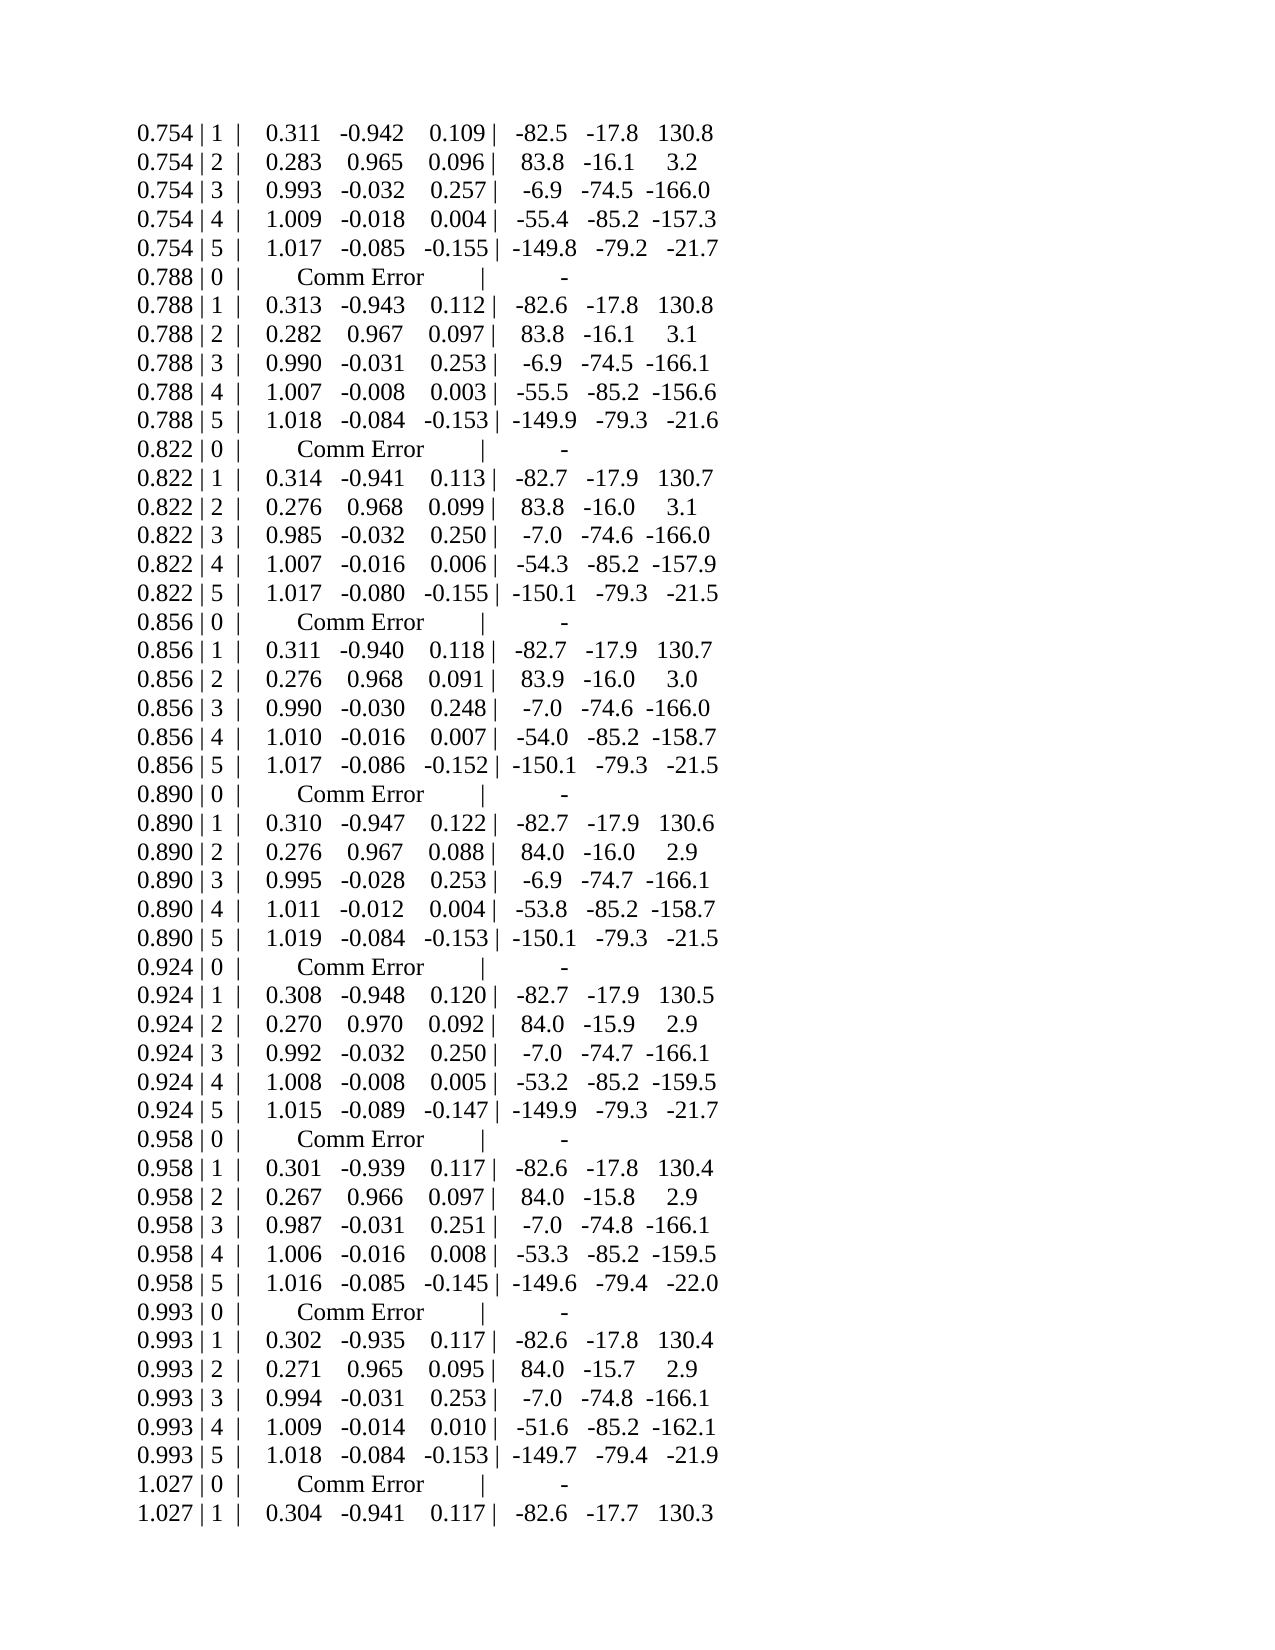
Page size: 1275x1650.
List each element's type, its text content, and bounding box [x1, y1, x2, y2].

text 0.822 | 2 | 0.276 0.968 0.099 | 83.8 -16.0 3.1 [118, 492, 1157, 521]
text 0.754 | 2 | 0.283 0.965 0.096 | 83.8 -16.1 3.2 [118, 147, 1157, 176]
text 0.788 | 0 | Comm Error | - [118, 262, 1157, 291]
text 0.856 | 4 | 1.010 -0.016 0.007 | -54.0 -85.2 -158.7 [118, 722, 1157, 751]
text 0.890 | 4 | 1.011 -0.012 0.004 | -53.8 -85.2 -158.7 [118, 894, 1157, 923]
text 0.754 | 1 | 0.311 -0.942 0.109 | -82.5 -17.8 130.8 [118, 118, 1157, 147]
text 0.958 | 1 | 0.301 -0.939 0.117 | -82.6 -17.8 130.4 [118, 1153, 1157, 1182]
text 0.856 | 0 | Comm Error | - [118, 607, 1157, 636]
text 1.027 | 1 | 0.304 -0.941 0.117 | -82.6 -17.7 130.3 [118, 1498, 1157, 1527]
text 0.856 | 5 | 1.017 -0.086 -0.152 | -150.1 -79.3 -21.5 [118, 751, 1157, 779]
text 0.924 | 2 | 0.270 0.970 0.092 | 84.0 -15.9 2.9 [118, 1009, 1157, 1038]
text 0.993 | 1 | 0.302 -0.935 0.117 | -82.6 -17.8 130.4 [118, 1326, 1157, 1354]
text 0.958 | 3 | 0.987 -0.031 0.251 | -7.0 -74.8 -166.1 [118, 1211, 1157, 1239]
text 0.822 | 5 | 1.017 -0.080 -0.155 | -150.1 -79.3 -21.5 [118, 578, 1157, 607]
text 0.754 | 5 | 1.017 -0.085 -0.155 | -149.8 -79.2 -21.7 [118, 233, 1157, 262]
text 0.924 | 4 | 1.008 -0.008 0.005 | -53.2 -85.2 -159.5 [118, 1067, 1157, 1096]
text 0.754 | 4 | 1.009 -0.018 0.004 | -55.4 -85.2 -157.3 [118, 204, 1157, 233]
text 0.924 | 5 | 1.015 -0.089 -0.147 | -149.9 -79.3 -21.7 [118, 1096, 1157, 1124]
text 0.856 | 2 | 0.276 0.968 0.091 | 83.9 -16.0 3.0 [118, 664, 1157, 693]
text 0.822 | 1 | 0.314 -0.941 0.113 | -82.7 -17.9 130.7 [118, 463, 1157, 492]
text 0.993 | 5 | 1.018 -0.084 -0.153 | -149.7 -79.4 -21.9 [118, 1441, 1157, 1469]
text 0.856 | 1 | 0.311 -0.940 0.118 | -82.7 -17.9 130.7 [118, 636, 1157, 664]
text 0.788 | 5 | 1.018 -0.084 -0.153 | -149.9 -79.3 -21.6 [118, 406, 1157, 434]
text 0.822 | 4 | 1.007 -0.016 0.006 | -54.3 -85.2 -157.9 [118, 549, 1157, 578]
text 0.788 | 4 | 1.007 -0.008 0.003 | -55.5 -85.2 -156.6 [118, 377, 1157, 406]
text 0.993 | 4 | 1.009 -0.014 0.010 | -51.6 -85.2 -162.1 [118, 1412, 1157, 1441]
text 0.788 | 3 | 0.990 -0.031 0.253 | -6.9 -74.5 -166.1 [118, 348, 1157, 377]
text 0.993 | 0 | Comm Error | - [118, 1297, 1157, 1326]
text 0.890 | 2 | 0.276 0.967 0.088 | 84.0 -16.0 2.9 [118, 837, 1157, 866]
text 0.958 | 2 | 0.267 0.966 0.097 | 84.0 -15.8 2.9 [118, 1182, 1157, 1211]
text 0.788 | 1 | 0.313 -0.943 0.112 | -82.6 -17.8 130.8 [118, 291, 1157, 319]
text 0.958 | 4 | 1.006 -0.016 0.008 | -53.3 -85.2 -159.5 [118, 1239, 1157, 1268]
text 1.027 | 0 | Comm Error | - [118, 1469, 1157, 1498]
text 0.754 | 3 | 0.993 -0.032 0.257 | -6.9 -74.5 -166.0 [118, 176, 1157, 204]
text 0.958 | 5 | 1.016 -0.085 -0.145 | -149.6 -79.4 -22.0 [118, 1268, 1157, 1297]
text 0.822 | 3 | 0.985 -0.032 0.250 | -7.0 -74.6 -166.0 [118, 521, 1157, 549]
text 0.924 | 1 | 0.308 -0.948 0.120 | -82.7 -17.9 130.5 [118, 981, 1157, 1009]
text 0.788 | 2 | 0.282 0.967 0.097 | 83.8 -16.1 3.1 [118, 319, 1157, 348]
text 0.890 | 3 | 0.995 -0.028 0.253 | -6.9 -74.7 -166.1 [118, 866, 1157, 894]
text 0.822 | 0 | Comm Error | - [118, 434, 1157, 463]
text 0.890 | 1 | 0.310 -0.947 0.122 | -82.7 -17.9 130.6 [118, 808, 1157, 837]
text 0.958 | 0 | Comm Error | - [118, 1124, 1157, 1153]
text 0.856 | 3 | 0.990 -0.030 0.248 | -7.0 -74.6 -166.0 [118, 693, 1157, 722]
text 0.890 | 0 | Comm Error | - [118, 779, 1157, 808]
text 0.890 | 5 | 1.019 -0.084 -0.153 | -150.1 -79.3 -21.5 [118, 923, 1157, 952]
text 0.924 | 3 | 0.992 -0.032 0.250 | -7.0 -74.7 -166.1 [118, 1038, 1157, 1067]
text 0.993 | 3 | 0.994 -0.031 0.253 | -7.0 -74.8 -166.1 [118, 1383, 1157, 1412]
text 0.924 | 0 | Comm Error | - [118, 952, 1157, 981]
text 0.993 | 2 | 0.271 0.965 0.095 | 84.0 -15.7 2.9 [118, 1354, 1157, 1383]
